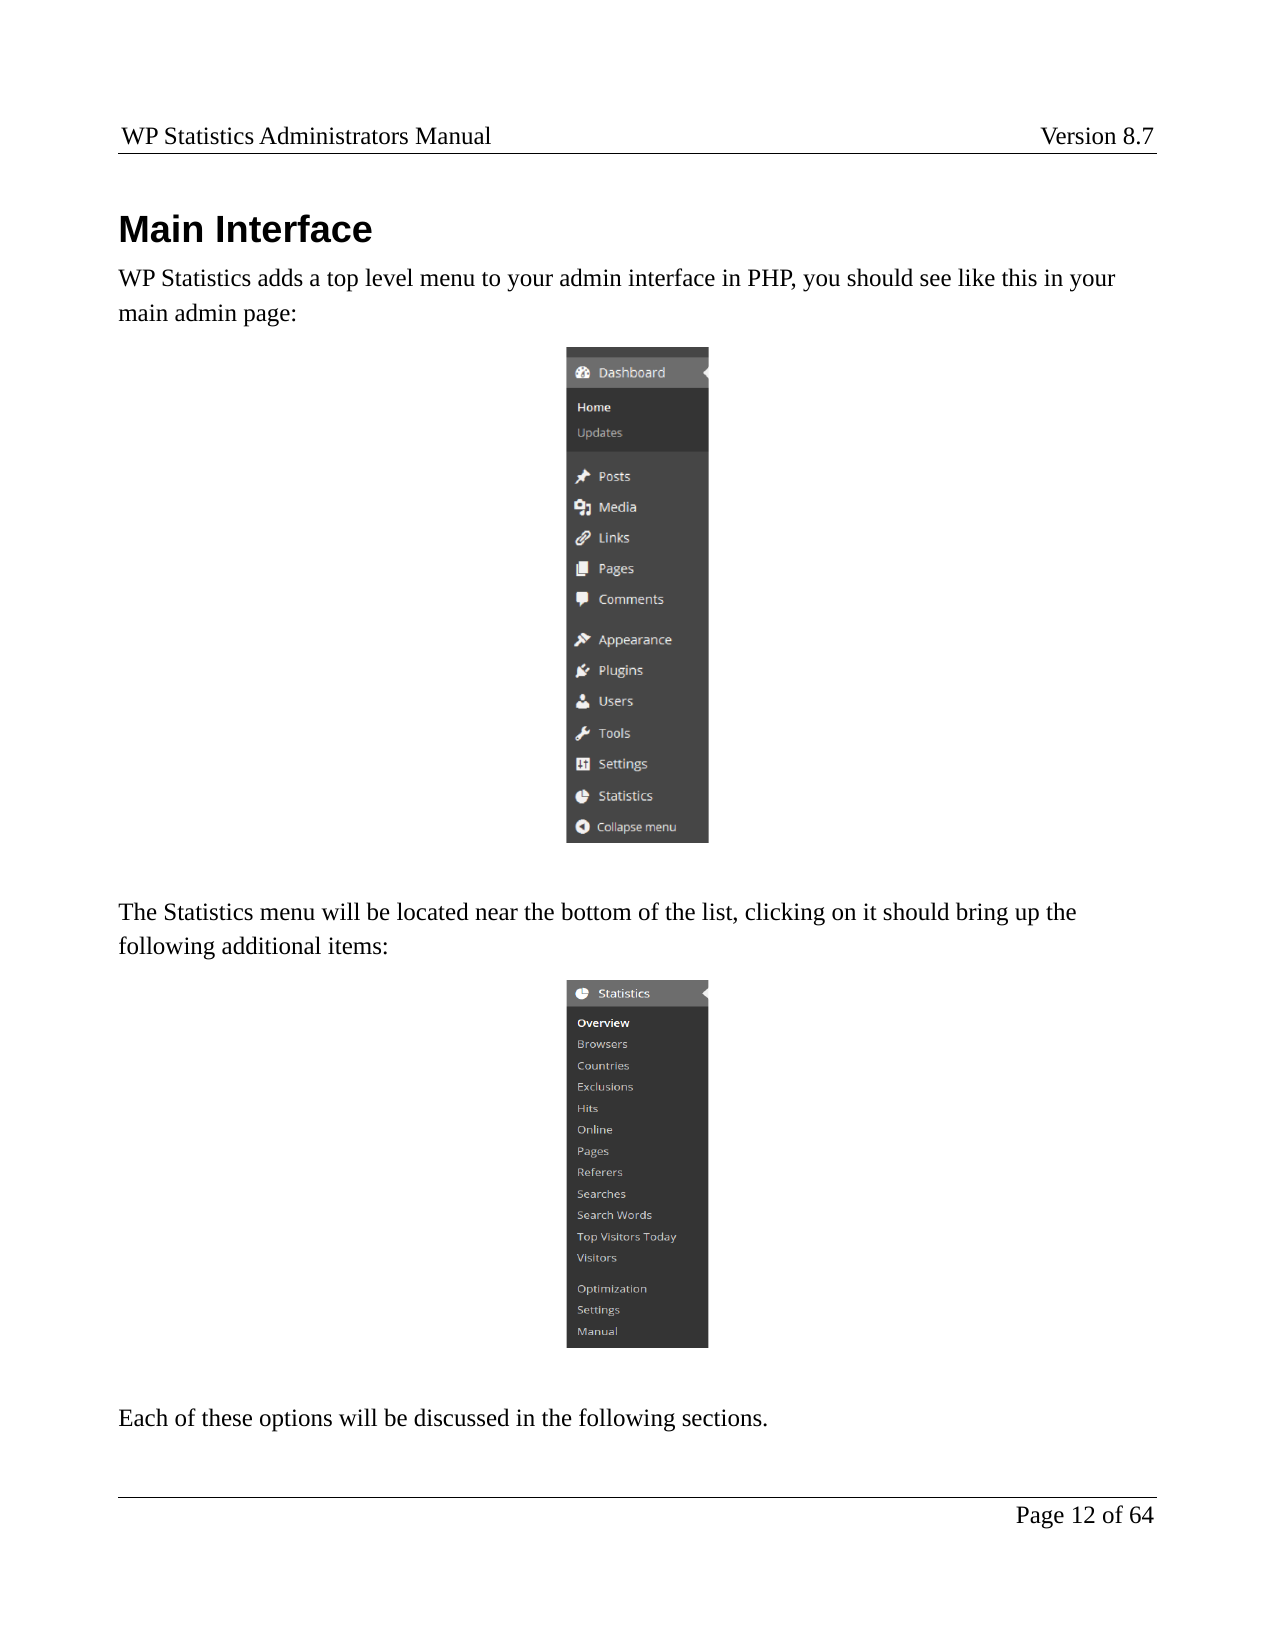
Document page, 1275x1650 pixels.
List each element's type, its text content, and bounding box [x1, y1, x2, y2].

text The Statistics menu will be located near the bottom of the list, clicking on it should bring up the following additional items: [118, 897, 1157, 960]
picture [566, 980, 709, 1348]
subtitle Main Interface [118, 207, 1157, 251]
text WP Statistics adds a top level menu to your admin interface in PHP, you should see like this in your main admin page: [118, 263, 1157, 327]
picture [566, 347, 709, 843]
text Each of these options will be discussed in the following sections. [118, 1403, 1157, 1431]
